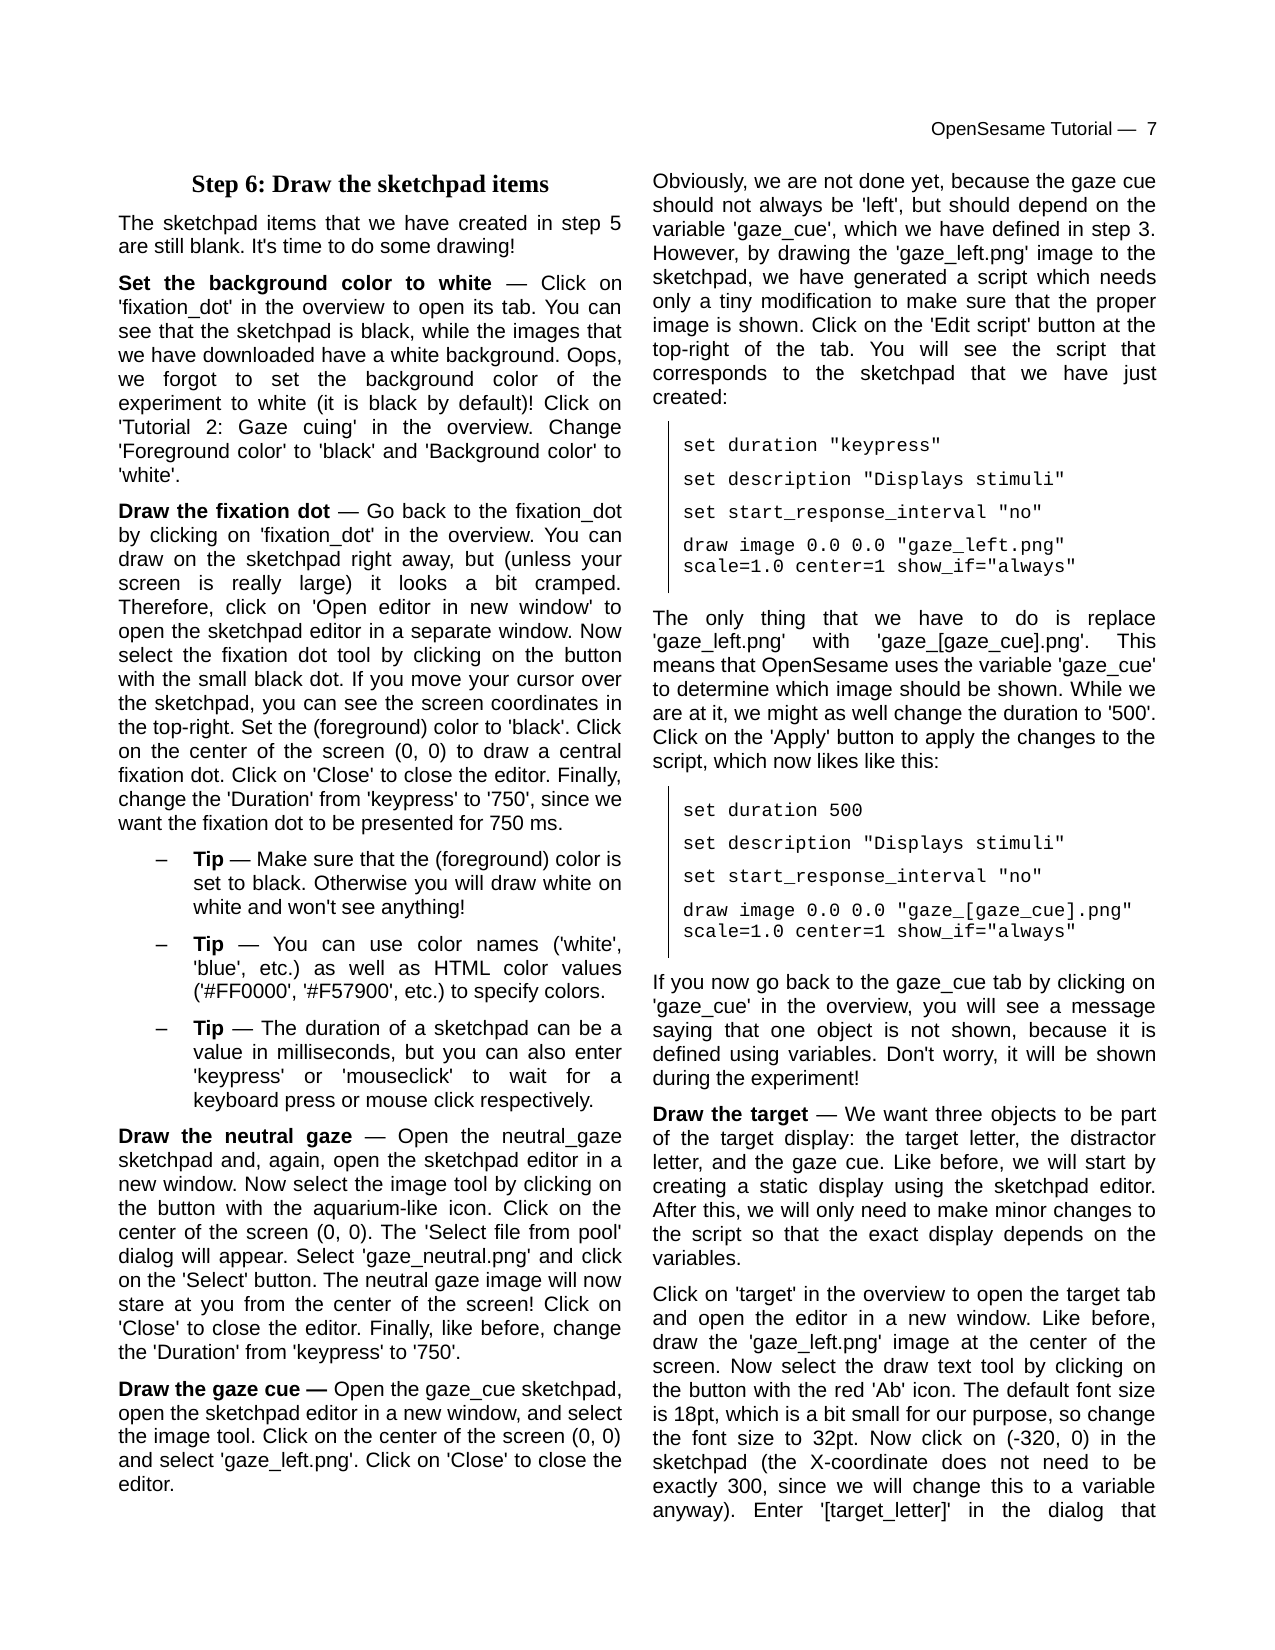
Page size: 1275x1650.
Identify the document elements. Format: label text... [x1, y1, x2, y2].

text The only thing that we have to do is replace 'gaze_left.png' with 'gaze_[gaze_cue].png'. This means that OpenSesame uses the variable 'gaze_cue' to determine which image should be shown. While we are at it, we might as well change the duration to '500'. Click on the 'Apply' button to apply the changes to the script, which now likes like this: [652, 605, 1157, 773]
text Click on 'target' in the overview to open the target tab and open the editor in a new window. Like before, draw the 'gaze_left.png' image at the center of the screen. Now select the draw text tool by clicking on the button with the red 'Ab' icon. The default font size is 18pt, which is a bit small for our purpose, so change the font size to 32pt. Now click on (-320, 0) in the sketchpad (the X-coordinate does not need to be exactly 300, since we will change this to a variable anyway). Enter '[target_letter]' in the dialog that [652, 1282, 1157, 1522]
text Draw the target — We want three objects to be part of the target display: the target letter, the distractor letter, and the gaze cue. Like before, we will start by creating a static display using the sketchpad editor. After this, we will only need to make minor changes to the script so that the exact display depends on the variables. [652, 1102, 1157, 1270]
list Tip — Make sure that the (foreground) color is set to black. Otherwise you will draw white on white and won't see anything! [156, 847, 622, 919]
text If you now go back to the gaze_cue tab by clicking on 'gaze_cue' in the overview, you will see a message saying that one object is not shown, because it is defined using variables. Don't worry, it will be shown during the experiment! [652, 970, 1157, 1089]
text set start_response_interval "no" [669, 488, 1157, 521]
text set start_response_interval "no" [669, 852, 1157, 885]
subtitle Step 6: Draw the sketchpad items [118, 169, 622, 198]
text set duration 500 [669, 786, 1157, 819]
text set duration "keypress" [669, 421, 1157, 454]
text draw image 0.0 0.0 "gaze_[gaze_cue].png" scale=1.0 center=1 show_if="always" [669, 885, 1157, 958]
text Set the background color to white — Click on 'fixation_dot' in the overview to open its tab. You can see that the sketchpad is black, while the images that we have downloaded have a white background. Oops, we forgot to set the background color of the experiment to white (it is black by default)! Click on 'Tutorial 2: Gaze cuing' in the overview. Change 'Foreground color' to 'black' and 'Background color' to 'white'. [118, 271, 622, 486]
list Tip — The duration of a sketchpad can be a value in milliseconds, but you can also enter 'keypress' or 'mouseclick' to wait for a keyboard press or mouse click respectively. [156, 1016, 622, 1112]
text Draw the neutral gaze — Open the neutral_gaze sketchpad and, again, open the sketchpad editor in a new window. Now select the image tool by clicking on the button with the aquarium-like icon. Click on the center of the screen (0, 0). The 'Select file from pool' dialog will appear. Select 'gaze_neutral.png' and click on the 'Select' button. The neutral gaze image will now stare at you from the center of the screen! Click on 'Close' to close the editor. Finally, like before, change the 'Duration' from 'keypress' to '750'. [118, 1124, 622, 1364]
text Obviously, we are not done yet, because the gaze cue should not always be 'left', but should depend on the variable 'gaze_cue', which we have defined in step 3. However, by drawing the 'gaze_left.png' image to the sketchpad, we have generated a script which needs only a tiny modification to make sure that the proper image is shown. Click on the 'Edit script' button at the top-right of the tab. You will see the script that corresponds to the sketchpad that we have just created: [652, 169, 1157, 409]
list Tip — You can use color names ('white', 'blue', etc.) as well as HTML color values ('#FF0000', '#F57900', etc.) to specify colors. [156, 931, 622, 1003]
text The sketchpad items that we have created in step 5 are still blank. It's time to do some drawing! [118, 210, 622, 258]
text draw image 0.0 0.0 "gaze_left.png" scale=1.0 center=1 show_if="always" [669, 521, 1157, 593]
text set description "Displays stimuli" [669, 819, 1157, 852]
text Draw the gaze cue — Open the gaze_cue sketchpad, open the sketchpad editor in a new window, and select the image tool. Click on the center of the screen (0, 0) and select 'gaze_left.png'. Click on 'Close' to close the editor. [118, 1376, 622, 1496]
text set description "Displays stimuli" [669, 454, 1157, 488]
text Draw the fixation dot — Go back to the fixation_dot by clicking on 'fixation_dot' in the overview. You can draw on the sketchpad right away, but (unless your screen is really large) it looks a bit cramped. Therefore, click on 'Open editor in new window' to open the sketchpad editor in a separate window. Now select the fixation dot tool by clicking on the button with the small black dot. If you move your cursor over the sketchpad, you can see the screen coordinates in the top-right. Set the (foreground) color to 'black'. Click on the center of the screen (0, 0) to draw a central fixation dot. Click on 'Close' to close the editor. Finally, change the 'Duration' from 'keypress' to '750', since we want the fixation dot to be presented for 750 ms. [118, 499, 622, 834]
